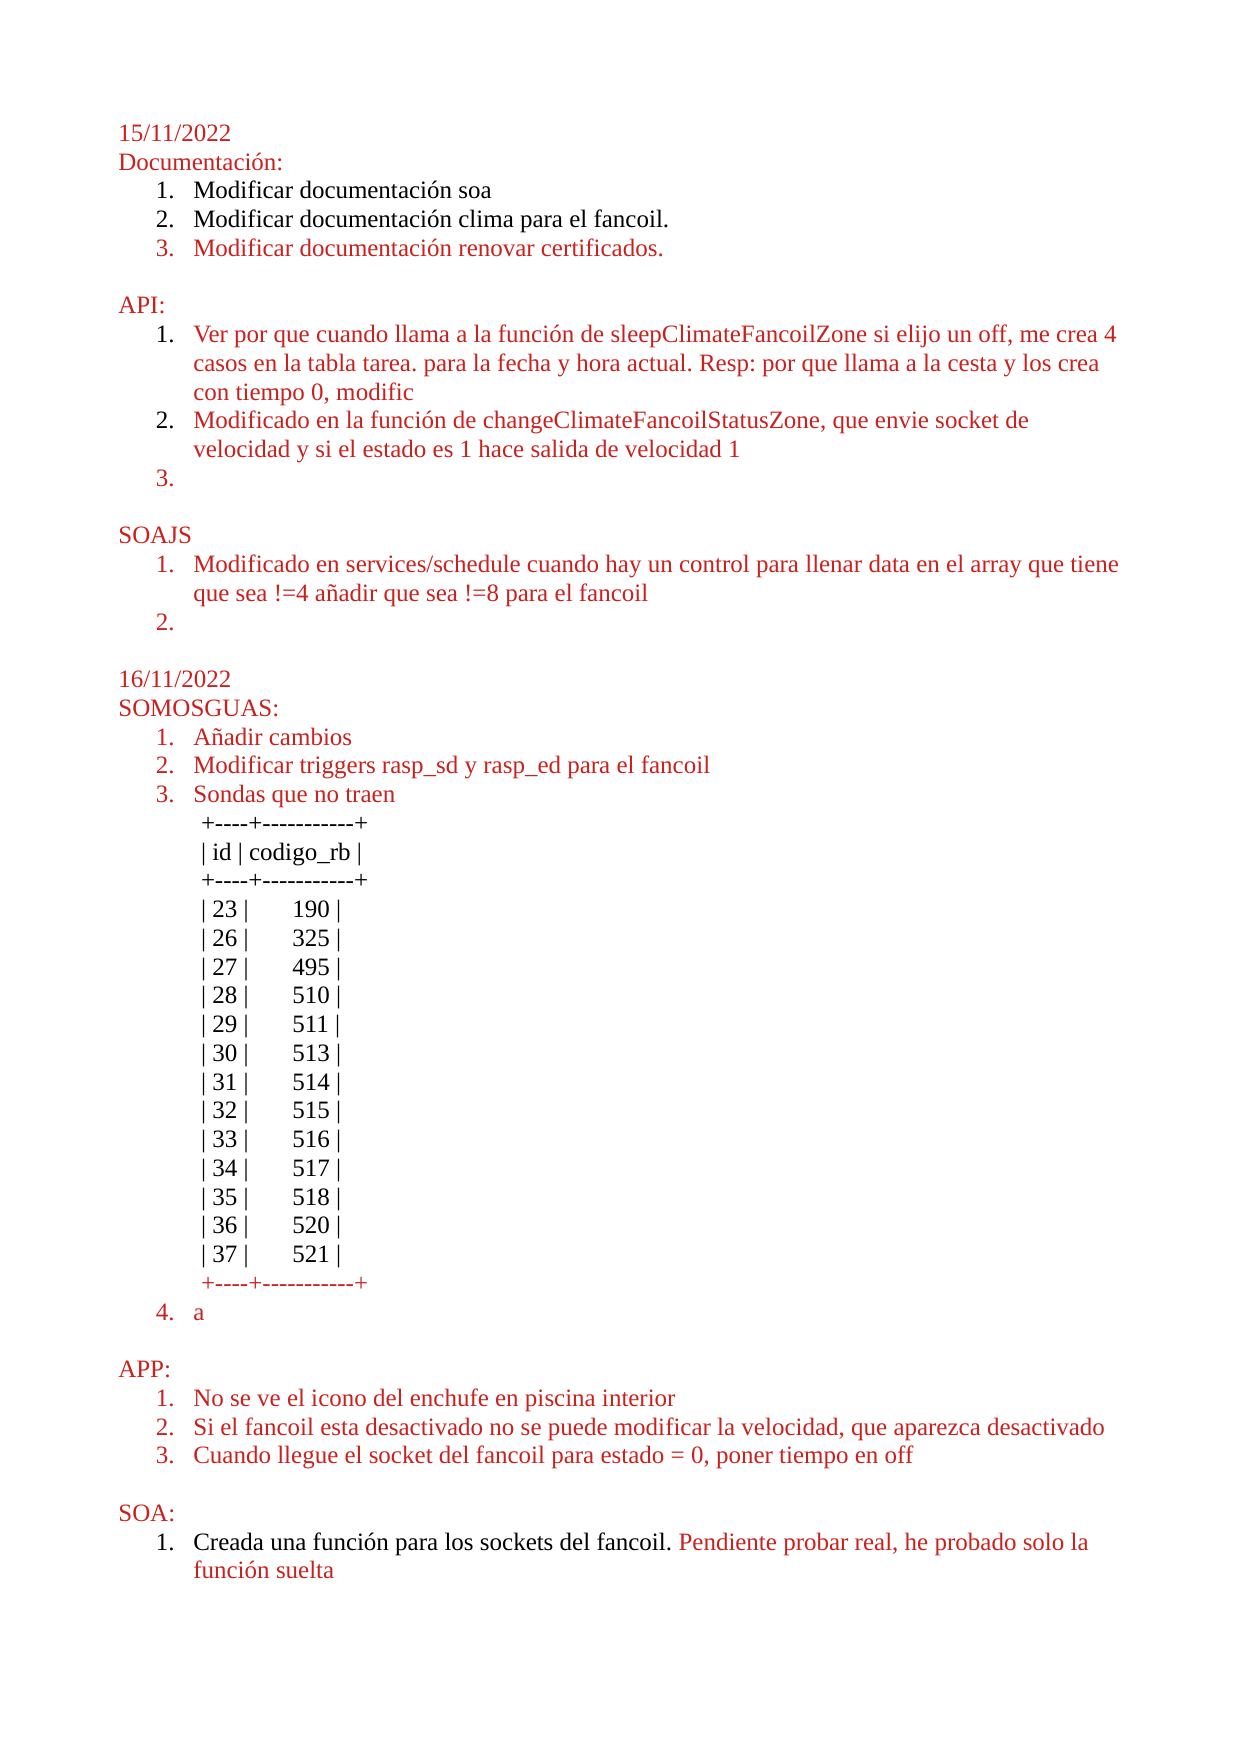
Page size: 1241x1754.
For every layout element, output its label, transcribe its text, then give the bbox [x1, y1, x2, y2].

text | 30 | 513 | [201, 1038, 1122, 1067]
text | 37 | 521 | [201, 1239, 1122, 1268]
text 16/11/2022 [118, 664, 1122, 693]
text 15/11/2022 [118, 118, 1122, 147]
text +----+-----------+ [201, 808, 1122, 837]
text | 33 | 516 | [201, 1124, 1122, 1153]
list Modificado en la función de changeClimateFancoilStatusZone, que envie socket de velocidad y si el estado es 1 hace salida de velocidad 1 [156, 406, 1122, 463]
text | 32 | 515 | [201, 1096, 1122, 1124]
text | 27 | 495 | [201, 952, 1122, 981]
list Si el fancoil esta desactivado no se puede modificar la velocidad, que aparezca desactivado [156, 1412, 1122, 1441]
text | 23 | 190 | [201, 894, 1122, 923]
text | id | codigo_rb | [201, 837, 1122, 866]
text APP: [118, 1354, 1122, 1383]
text | 34 | 517 | [201, 1153, 1122, 1182]
list Añadir cambios [156, 722, 1122, 751]
text | 35 | 518 | [201, 1182, 1122, 1211]
list Modificar triggers rasp_sd y rasp_ed para el fancoil [156, 751, 1122, 779]
text SOAJS [118, 521, 1122, 549]
list Creada una función para los sockets del fancoil. Pendiente probar real, he probado solo la función suelta [156, 1527, 1122, 1584]
list Modificado en services/schedule cuando hay un control para llenar data en el array que tiene que sea !=4 añadir que sea !=8 para el fancoil [156, 549, 1122, 607]
text | 28 | 510 | [201, 981, 1122, 1009]
list Sondas que no traen [156, 779, 1122, 808]
list Ver por que cuando llama a la función de sleepClimateFancoilZone si elijo un off, me crea 4 casos en la tabla tarea. para la fecha y hora actual. Resp: por que llama a la cesta y los crea con tiempo 0, modific [156, 319, 1122, 406]
text +----+-----------+ [201, 1268, 1122, 1297]
text SOA: [118, 1498, 1122, 1527]
list Cuando llegue el socket del fancoil para estado = 0, poner tiempo en off [156, 1441, 1122, 1469]
text | 29 | 511 | [201, 1009, 1122, 1038]
list Modificar documentación soa [156, 176, 1122, 204]
text +----+-----------+ [201, 866, 1122, 894]
list No se ve el icono del enchufe en piscina interior [156, 1383, 1122, 1412]
list Modificar documentación renovar certificados. [156, 233, 1122, 262]
text SOMOSGUAS: [118, 693, 1122, 722]
text Documentación: [118, 147, 1122, 176]
text | 31 | 514 | [201, 1067, 1122, 1096]
list Modificar documentación clima para el fancoil. [156, 204, 1122, 233]
text | 36 | 520 | [201, 1211, 1122, 1239]
text | 26 | 325 | [201, 923, 1122, 952]
list a [156, 1297, 1122, 1326]
text API: [118, 291, 1122, 319]
